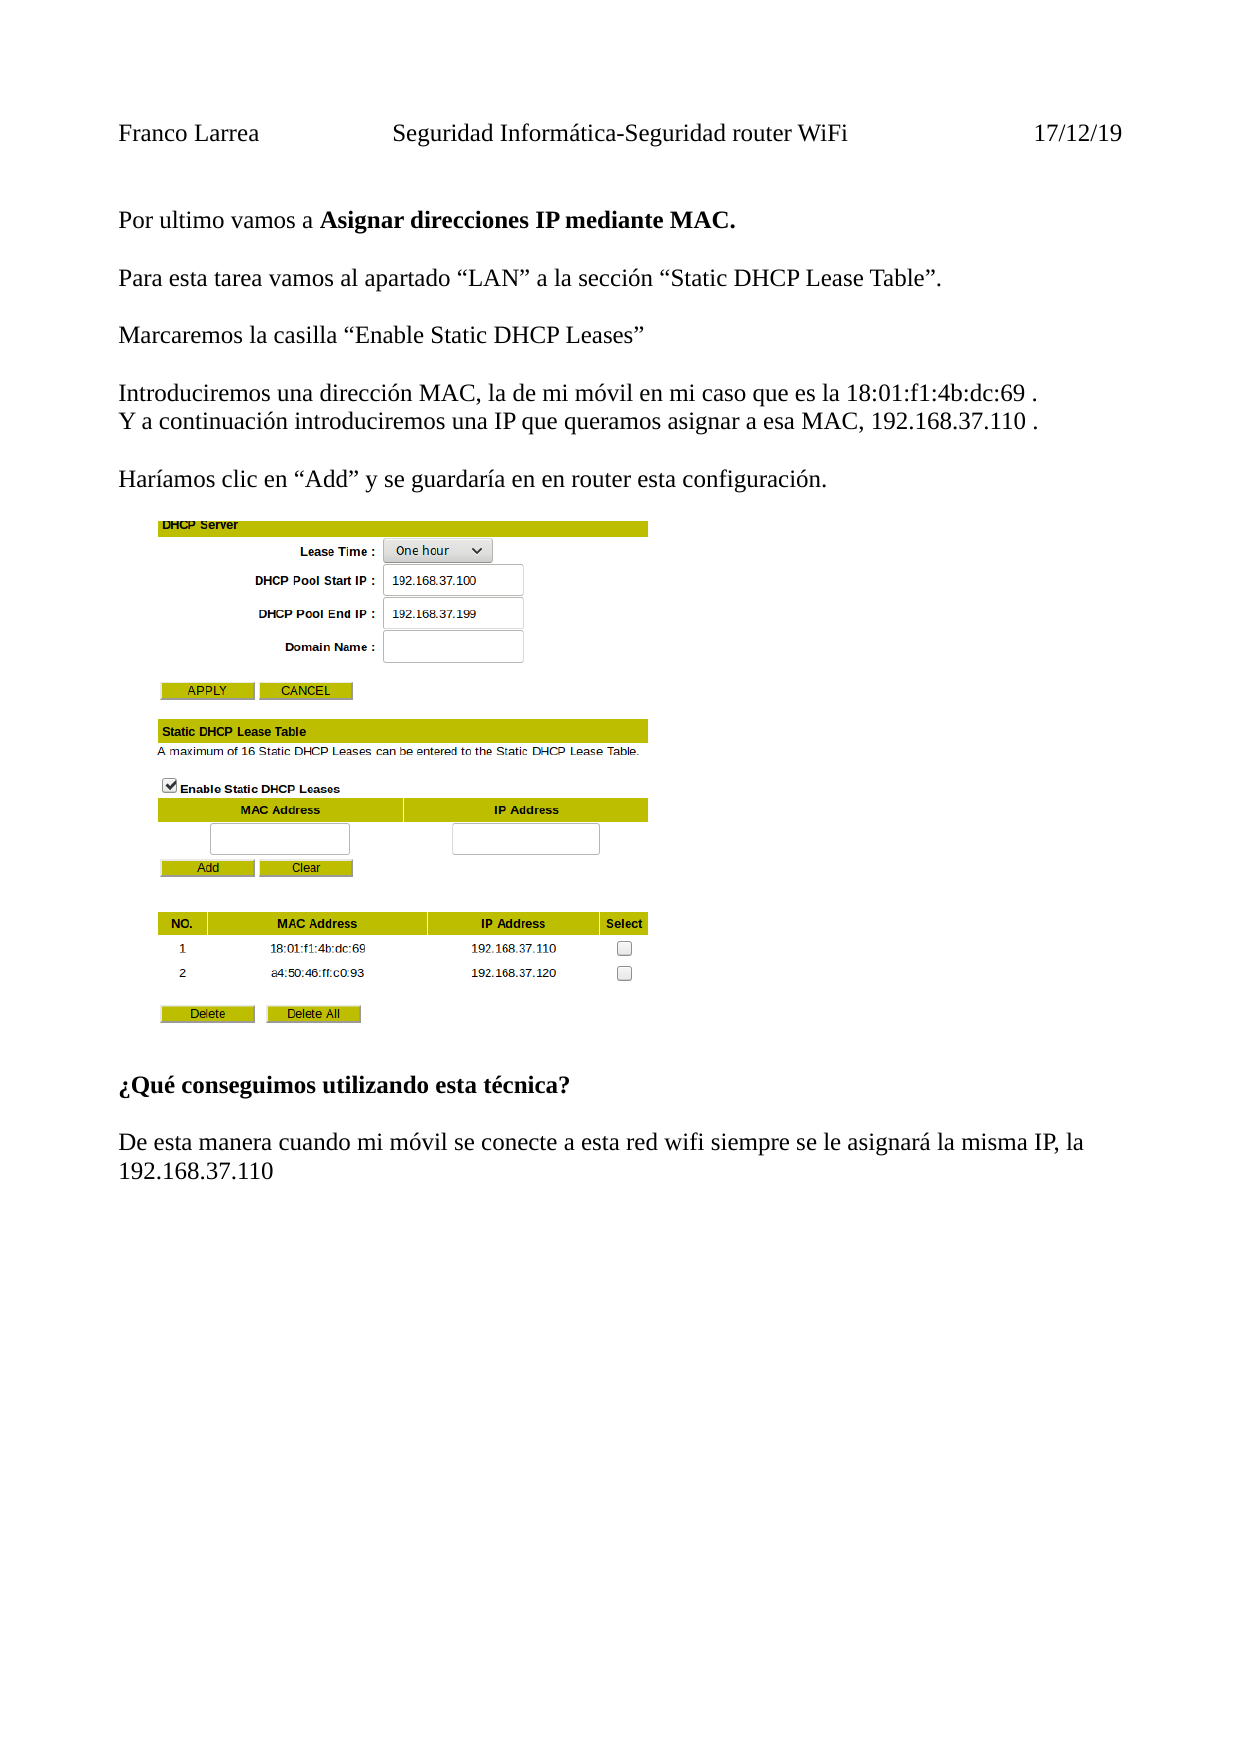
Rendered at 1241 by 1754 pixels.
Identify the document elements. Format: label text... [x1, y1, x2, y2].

text Por ultimo vamos a Asignar direcciones IP mediante MAC. [118, 205, 1122, 234]
picture [118, 521, 1123, 1042]
text De esta manera cuando mi móvil se conecte a esta red wifi siempre se le asignará la misma IP, la 192.168.37.110 [118, 1127, 1122, 1185]
text Y a continuación introduciremos una IP que queramos asignar a esa MAC, 192.168.37.110 . [118, 406, 1122, 435]
text ¿Qué conseguimos utilizando esta técnica? [118, 1070, 1122, 1099]
text Haríamos clic en “Add” y se guardaría en en router esta configuración. [118, 464, 1122, 493]
text Marcaremos la casilla “Enable Static DHCP Leases” [118, 320, 1122, 349]
text Introduciremos una dirección MAC, la de mi móvil en mi caso que es la 18:01:f1:4b:dc:69 . [118, 378, 1122, 406]
text Para esta tarea vamos al apartado “LAN” a la sección “Static DHCP Lease Table”. [118, 263, 1122, 291]
